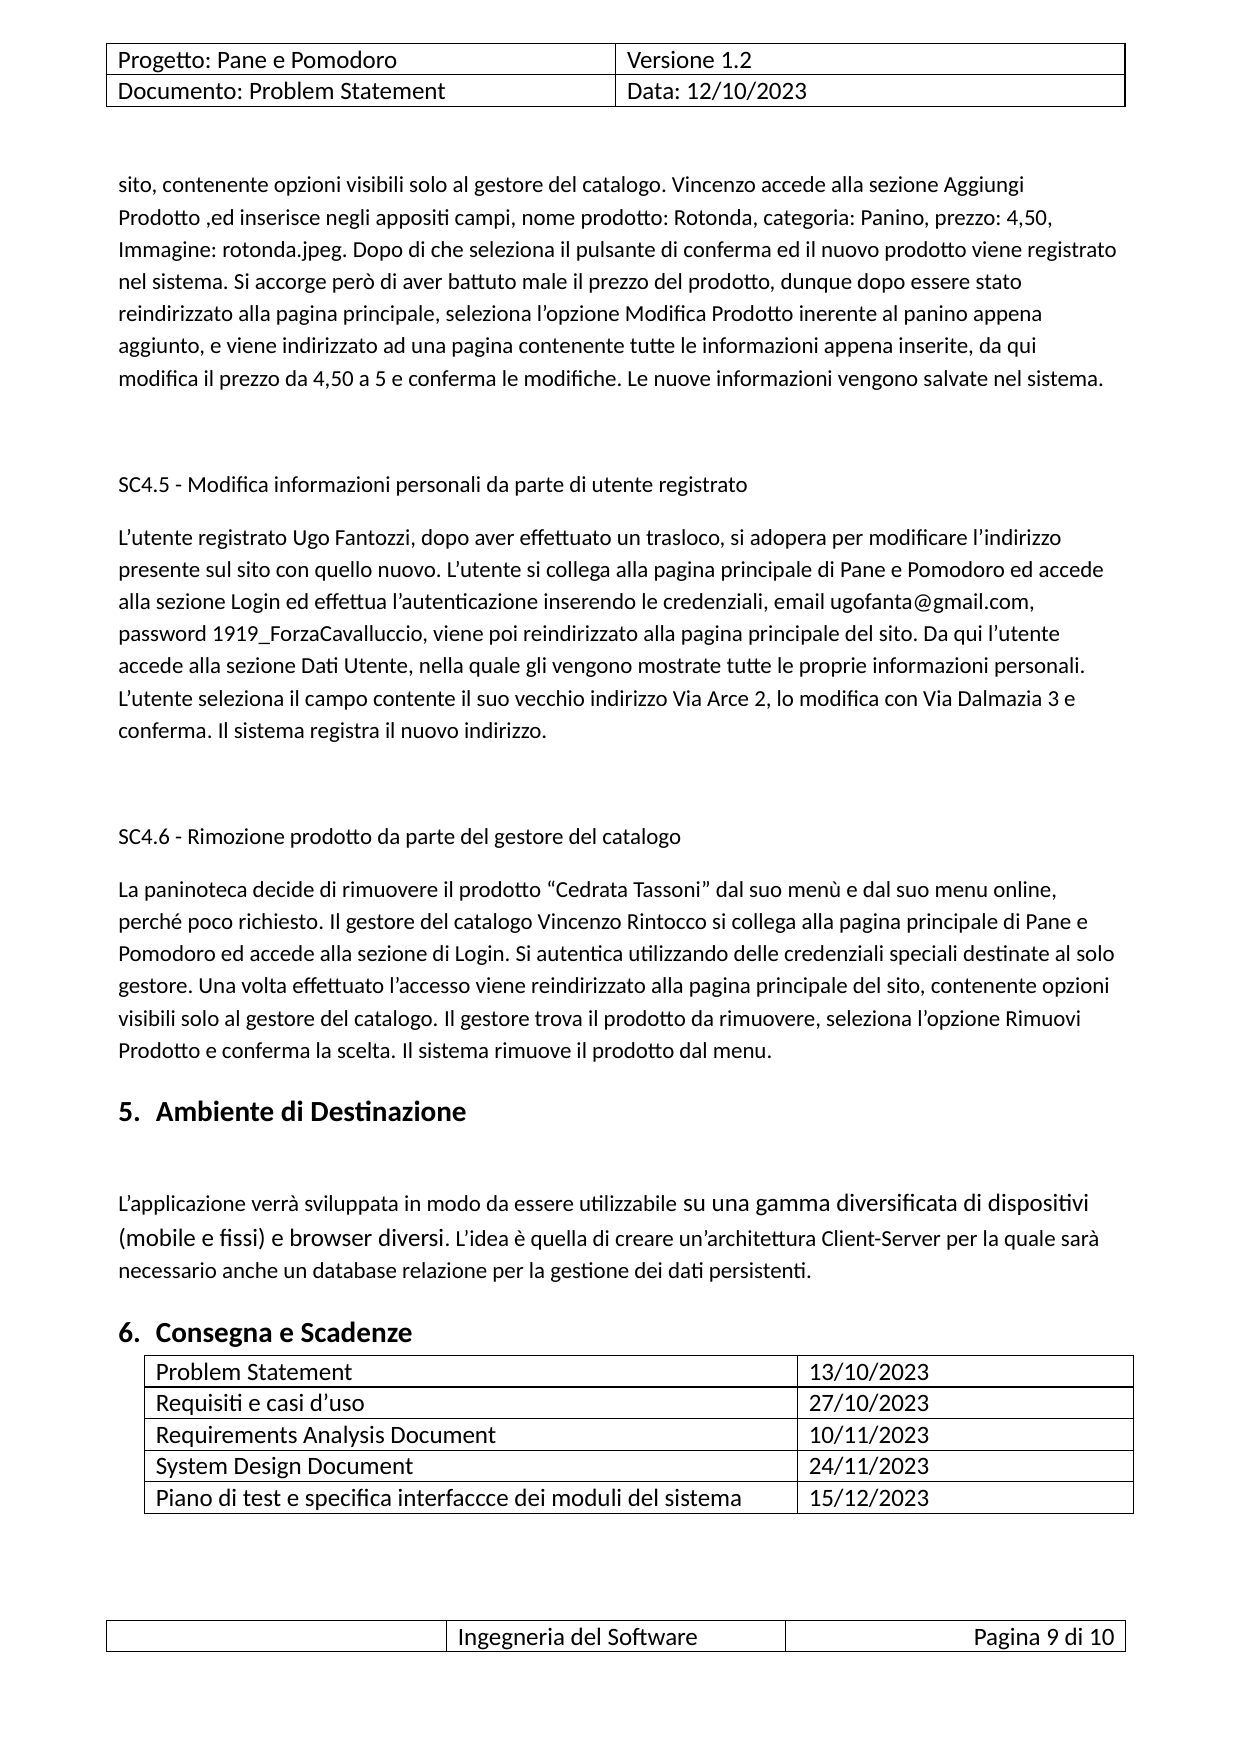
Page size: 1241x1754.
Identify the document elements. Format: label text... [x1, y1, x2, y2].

table_cell System Design Document [145, 1451, 797, 1481]
subtitle Consegna e Scadenze [118, 1314, 1122, 1349]
table_cell 15/12/2023 [798, 1482, 1133, 1513]
table_cell Requirements Analysis Document [145, 1419, 797, 1449]
table_cell Requisiti e casi d’uso [145, 1388, 797, 1418]
table_cell 24/11/2023 [798, 1451, 1133, 1481]
table_cell 10/11/2023 [798, 1419, 1133, 1449]
text sito, contenente opzioni visibili solo al gestore del catalogo. Vincenzo accede alla sezione Aggiungi Prodotto ,ed inserisce negli appositi campi, nome prodotto: Rotonda, categoria: Panino, prezzo: 4,50, Immagine: rotonda.jpeg. Dopo di che seleziona il pulsante di conferma ed il nuovo prodotto viene registrato nel sistema. Si accorge però di aver battuto male il prezzo del prodotto, dunque dopo essere stato reindirizzato alla pagina principale, seleziona l’opzione Modifica Prodotto inerente al panino appena aggiunto, e viene indirizzato ad una pagina contenente tutte le informazioni appena inserite, da qui modifica il prezzo da 4,50 a 5 e conferma le modifiche. Le nuove informazioni vengono salvate nel sistema. [118, 171, 1122, 392]
text SC4.6 - Rimozione prodotto da parte del gestore del catalogo [118, 822, 1122, 850]
text L’utente registrato Ugo Fantozzi, dopo aver effettuato un trasloco, si adopera per modificare l’indirizzo presente sul sito con quello nuovo. L’utente si collega alla pagina principale di Pane e Pomodoro ed accede alla sezione Login ed effettua l’autenticazione inserendo le credenziali, email ugofanta@gmail.com, password 1919_ForzaCavalluccio, viene poi reindirizzato alla pagina principale del sito. Da qui l’utente accede alla sezione Dati Utente, nella quale gli vengono mostrate tutte le proprie informazioni personali. L’utente seleziona il campo contente il suo vecchio indirizzo Via Arce 2, lo modifica con Via Dalmazia 3 e conferma. Il sistema registra il nuovo indirizzo. [118, 523, 1122, 744]
subtitle Ambiente di Destinazione [118, 1093, 1122, 1129]
table_header Problem Statement [145, 1356, 797, 1386]
table_header 13/10/2023 [798, 1356, 1133, 1386]
table_cell 27/10/2023 [798, 1388, 1133, 1418]
table_cell Piano di test e specifica interfaccce dei moduli del sistema [145, 1482, 797, 1513]
text La paninoteca decide di rimuovere il prodotto “Cedrata Tassoni” dal suo menù e dal suo menu online, perché poco richiesto. Il gestore del catalogo Vincenzo Rintocco si collega alla pagina principale di Pane e Pomodoro ed accede alla sezione di Login. Si autentica utilizzando delle credenziali speciali destinate al solo gestore. Una volta effettuato l’accesso viene reindirizzato alla pagina principale del sito, contenente opzioni visibili solo al gestore del catalogo. Il gestore trova il prodotto da rimuovere, seleziona l’opzione Rimuovi Prodotto e conferma la scelta. Il sistema rimuove il prodotto dal menu. [118, 875, 1122, 1064]
text SC4.5 - Modifica informazioni personali da parte di utente registrato [118, 470, 1122, 498]
text L’applicazione verrà sviluppata in modo da essere utilizzabile su una gamma diversificata di dispositivi (mobile e fissi) e browser diversi. L’idea è quella di creare un’architettura Client-Server per la quale sarà necessario anche un database relazione per la gestione dei dati persistenti. [118, 1187, 1122, 1285]
